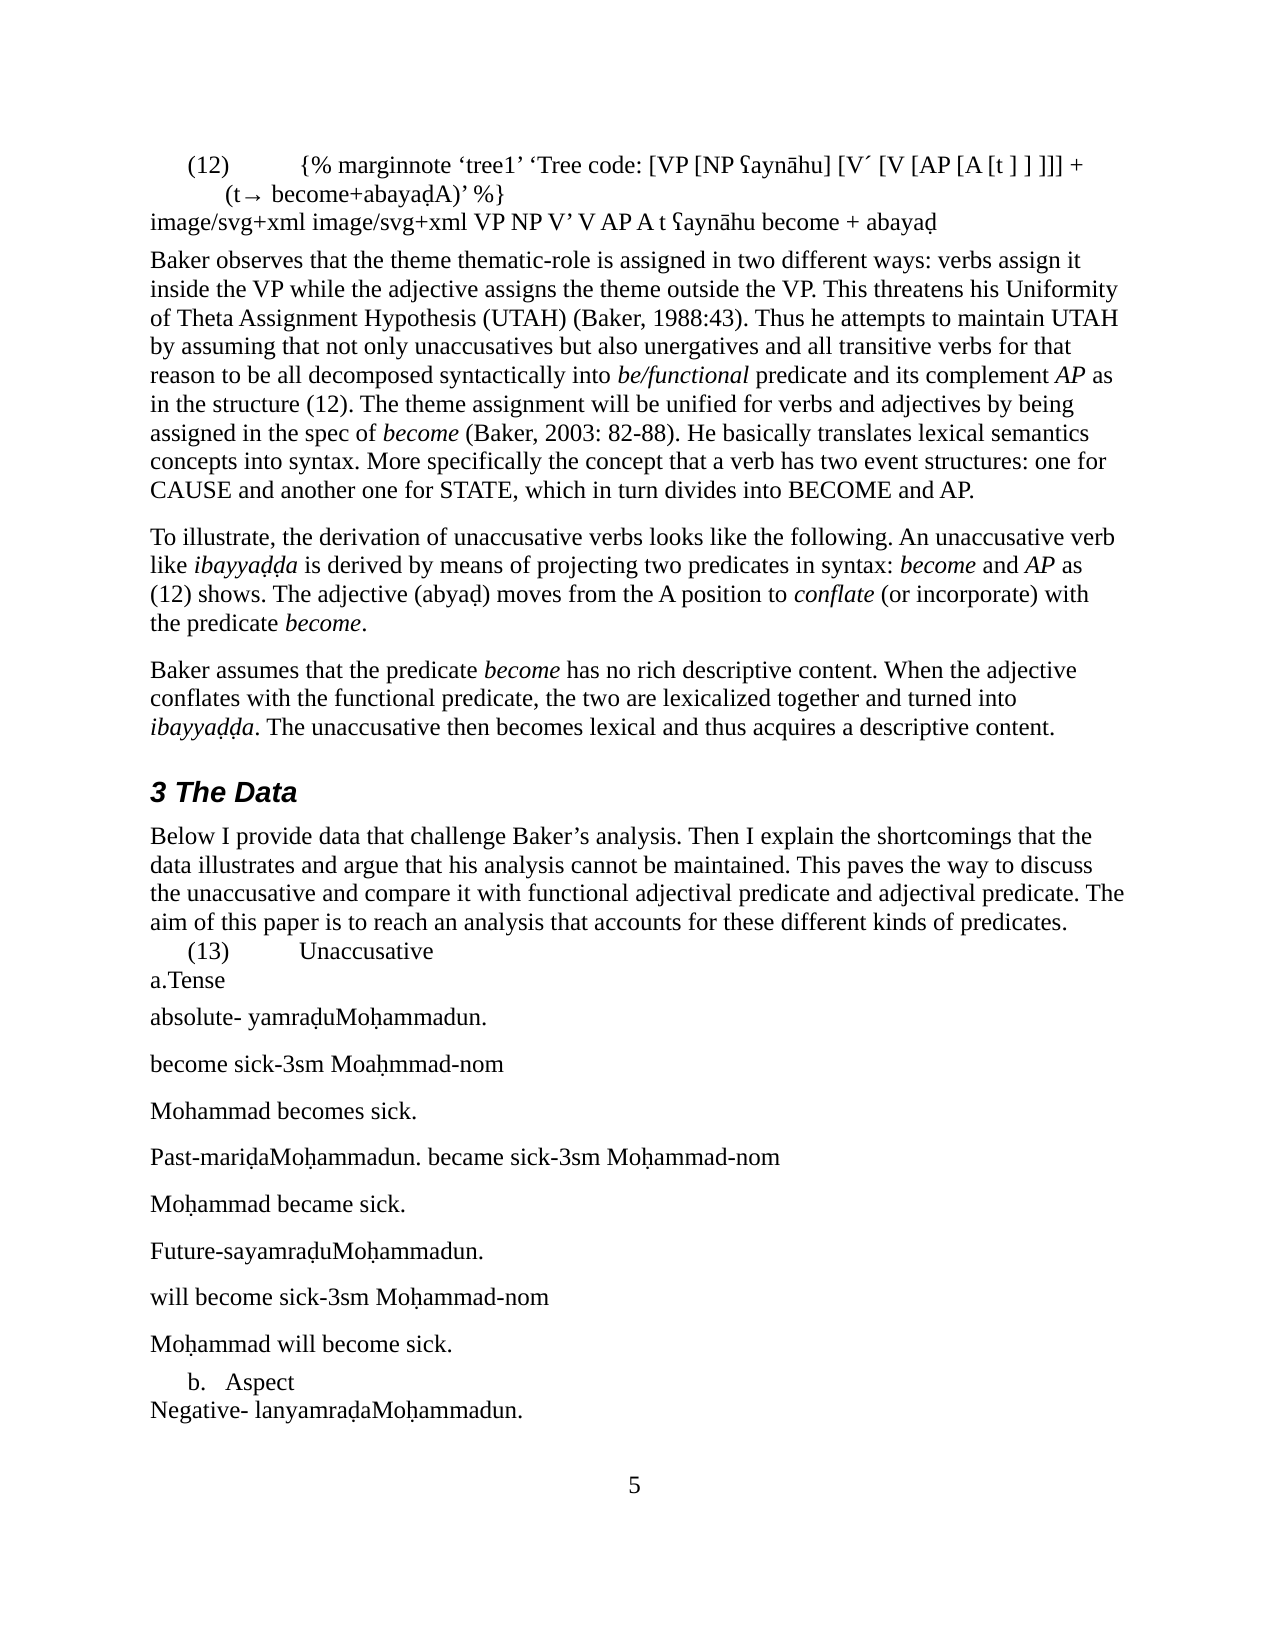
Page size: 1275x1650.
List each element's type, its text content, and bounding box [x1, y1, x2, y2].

text Mohammad becomes sick. [150, 1096, 1125, 1124]
text become sick-3sm Moaḥmmad-nom [150, 1049, 1125, 1078]
list {% marginnote ‘tree1’ ‘Tree code: [VP [NP ʕaynāhu] [V´ [V [AP [A [t ] ] ]]] + (t→ become+abayaḍA)’ %} [187, 150, 1125, 207]
list Aspect [187, 1367, 1125, 1396]
text will become sick-3sm Moḥammad-nom [150, 1282, 1125, 1311]
text To illustrate, the derivation of unaccusative verbs looks like the following. An unaccusative verb like ibayyaḍḍa is derived by means of projecting two predicates in syntax: become and AP as (12) shows. The adjective (abyaḍ) moves from the A position to conflate (or incorporate) with the predicate become. [150, 522, 1125, 637]
text Moḥammad became sick. [150, 1189, 1125, 1218]
subtitle 3 The Data [150, 775, 1125, 808]
text image/svg+xml image/svg+xml VP NP V’ V AP A t ʕaynāhu become + abayaḍ [150, 207, 1125, 236]
text Future-sayamraḍuMoḥammadun. [150, 1236, 1125, 1264]
text Baker observes that the theme thematic-role is assigned in two different ways: verbs assign it inside the VP while the adjective assigns the theme outside the VP. This threatens his Uniformity of Theta Assignment Hypothesis (UTAH) (Baker, 1988:43). Thus he attempts to maintain UTAH by assuming that not only unaccusatives but also unergatives and all transitive verbs for that reason to be all decomposed syntactically into be/functional predicate and its complement AP as in the structure (12). The theme assignment will be unified for verbs and adjectives by being assigned in the spec of become (Baker, 2003: 82-88). He basically translates lexical semantics concepts into syntax. More specifically the concept that a verb has two event structures: one for CAUSE and another one for STATE, which in turn divides into BECOME and AP. [150, 245, 1125, 504]
text Moḥammad will become sick. [150, 1329, 1125, 1358]
text absolute- yamraḍuMoḥammadun. [150, 1002, 1125, 1031]
text a.Tense [150, 965, 1125, 993]
text Negative- lanyamraḍaMoḥammadun. [150, 1396, 1125, 1424]
text Baker assumes that the predicate become has no rich descriptive content. When the adjective conflates with the functional predicate, the two are lexicalized together and turned into ibayyaḍḍa. The unaccusative then becomes lexical and thus acquires a descriptive content. [150, 655, 1125, 741]
text Past-mariḍaMoḥammadun. became sick-3sm Moḥammad-nom [150, 1142, 1125, 1171]
list Unaccusative [187, 936, 1125, 965]
text Below I provide data that challenge Baker’s analysis. Then I explain the shortcomings that the data illustrates and argue that his analysis cannot be maintained. This paves the way to discuss the unaccusative and compare it with functional adjectival predicate and adjectival predicate. The aim of this paper is to reach an analysis that accounts for these different kinds of predicates. [150, 821, 1125, 936]
